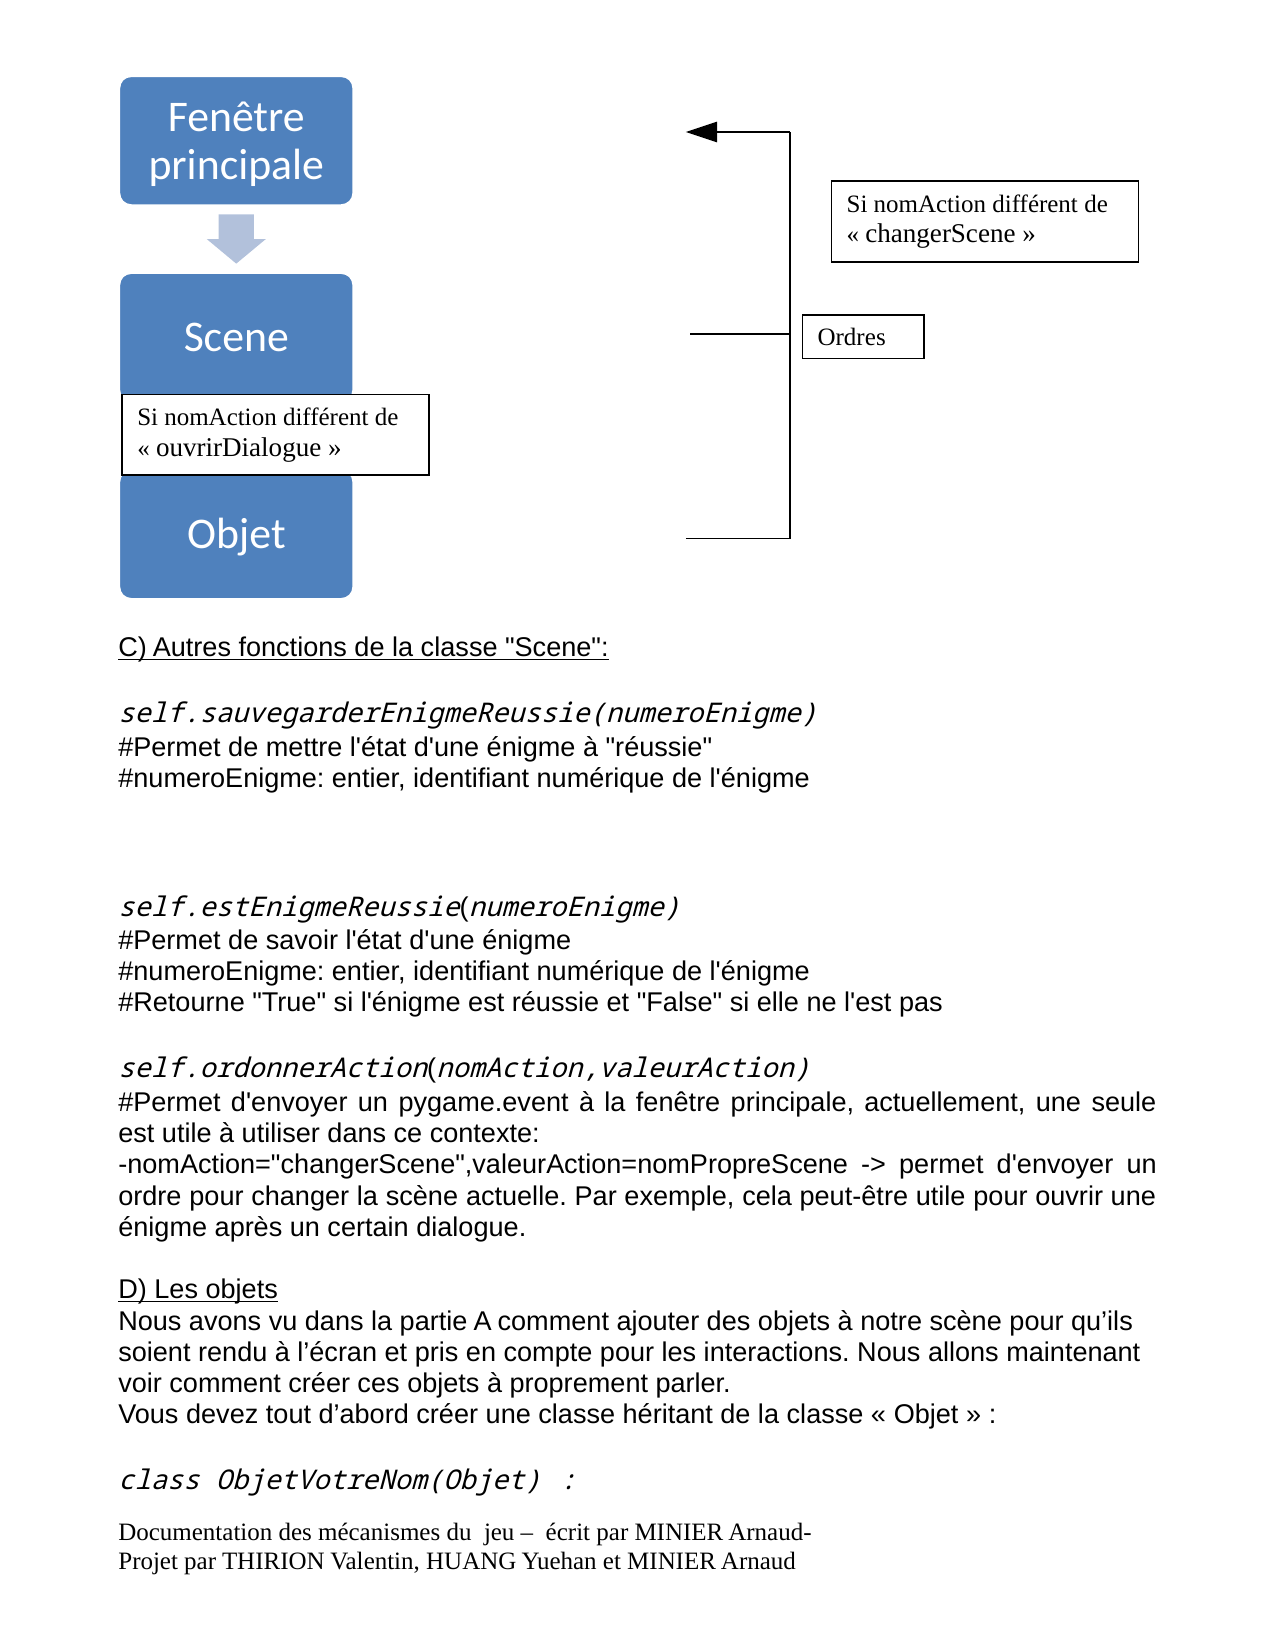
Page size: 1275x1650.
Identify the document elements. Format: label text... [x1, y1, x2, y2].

text D) Les objets [118, 1273, 1157, 1304]
text Nous avons vu dans la partie A comment ajouter des objets à notre scène pour qu’ils soient rendu à l’écran et pris en compte pour les interactions. Nous allons maintenant voir comment créer ces objets à proprement parler. [118, 1304, 1157, 1398]
text #numeroEnigme: entier, identifiant numérique de l'énigme [118, 955, 1157, 986]
text class ObjetVotreNom(Objet) : [118, 1461, 1157, 1498]
text #Permet de mettre l'état d'une énigme à "réussie" [118, 731, 1157, 762]
text -nomAction="changerScene",valeurAction=nomPropreScene -> permet d'envoyer un ordre pour changer la scène actuelle. Par exemple, cela peut-être utile pour ouvrir une énigme après un certain dialogue. [118, 1148, 1157, 1242]
text Vous devez tout d’abord créer une classe héritant de la classe « Objet » : [118, 1398, 1157, 1429]
text #Retourne "True" si l'énigme est réussie et "False" si elle ne l'est pas [118, 986, 1157, 1018]
text #numeroEnigme: entier, identifiant numérique de l'énigme [118, 762, 1157, 793]
text #Permet d'envoyer un pygame.event à la fenêtre principale, actuellement, une seule est utile à utiliser dans ce contexte: [118, 1086, 1157, 1148]
text C) Autres fonctions de la classe "Scene": [118, 631, 1157, 663]
text self.ordonnerAction(nomAction,valeurAction) [118, 1049, 1157, 1086]
text #Permet de savoir l'état d'une énigme [118, 924, 1157, 955]
text self.sauvegarderEnigmeReussie(numeroEnigme) [118, 694, 1157, 731]
text self.estEnigmeReussie(numeroEnigme) [118, 887, 1157, 924]
